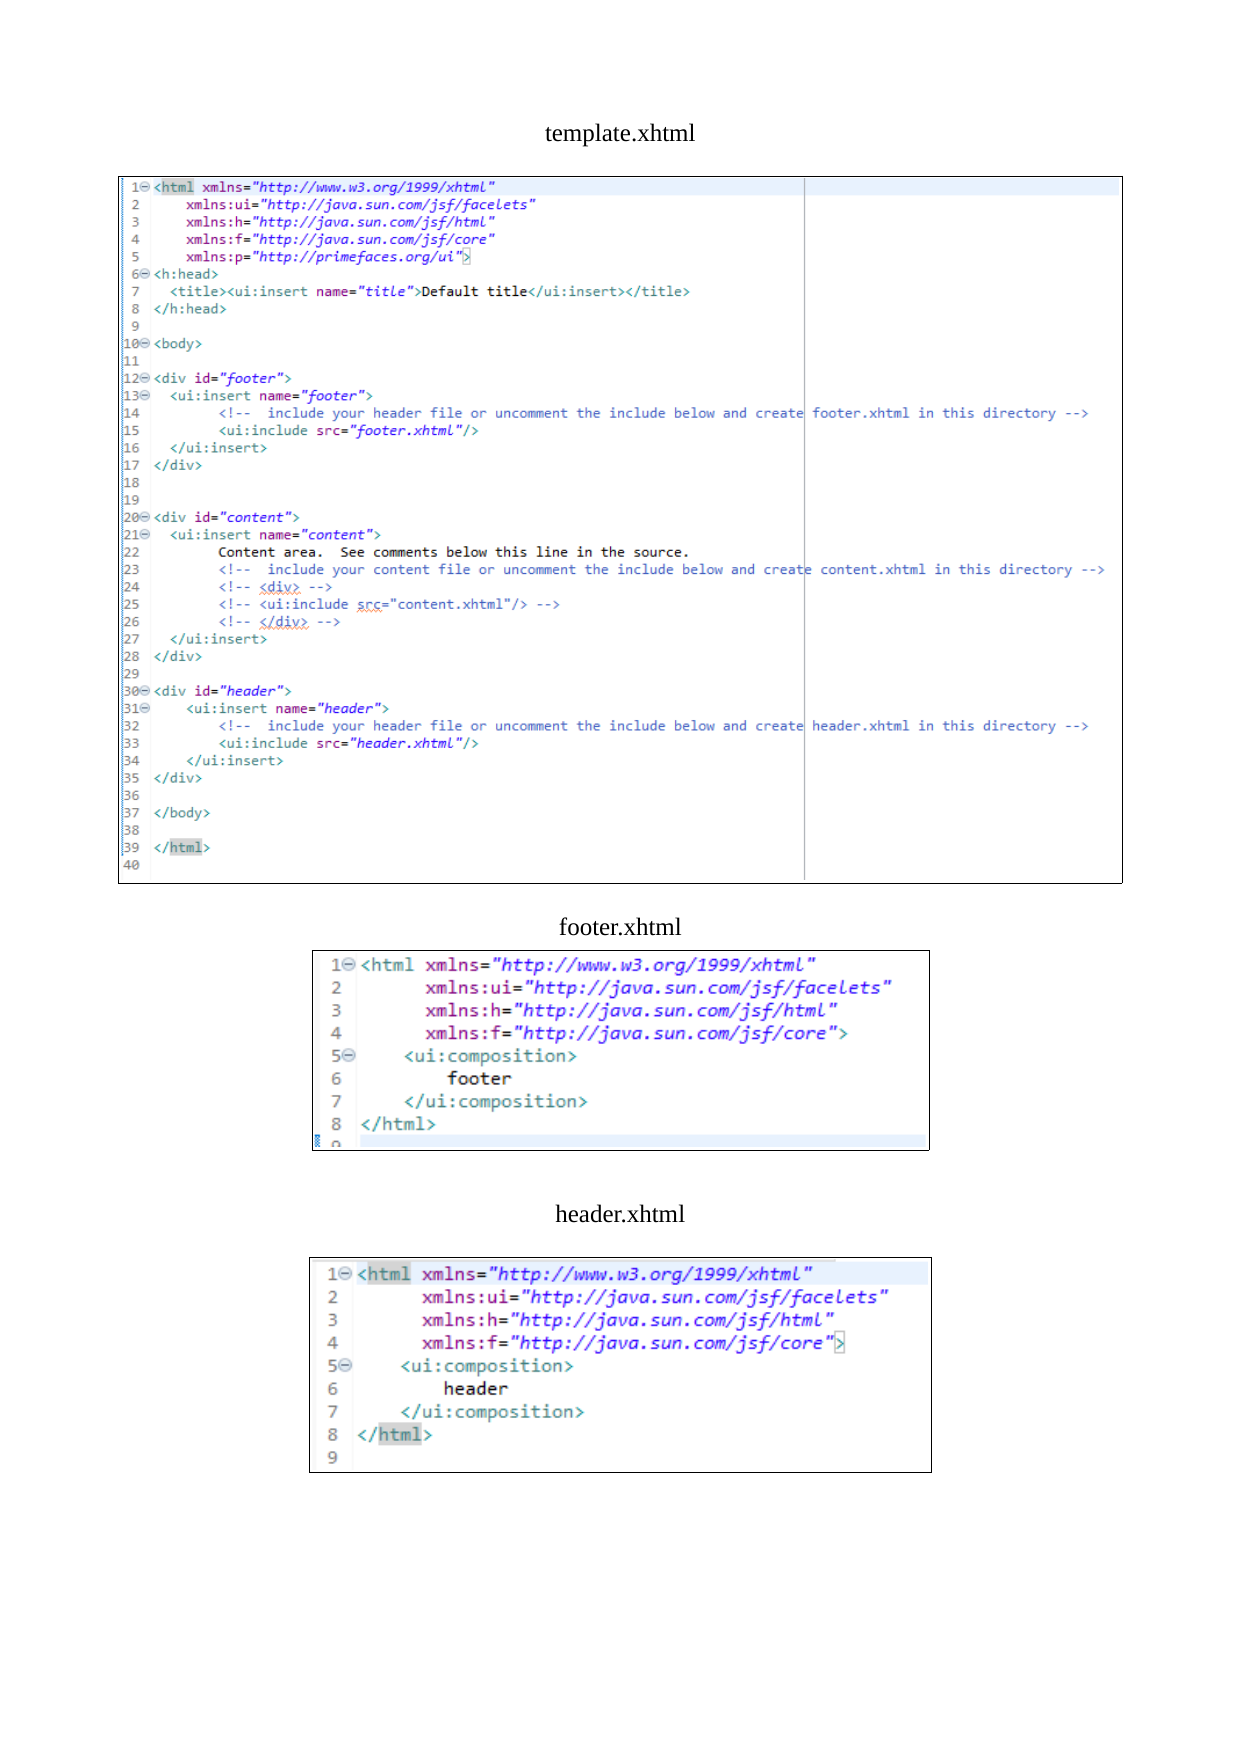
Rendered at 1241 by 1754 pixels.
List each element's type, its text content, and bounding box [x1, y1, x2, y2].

text [313, 951, 929, 1150]
text footer.xhtml [118, 912, 1122, 941]
text header.xhtml [118, 1199, 1122, 1228]
picture [314, 953, 926, 1147]
picture [312, 1259, 928, 1470]
text template.xhtml [118, 118, 1122, 147]
picture [121, 178, 1119, 880]
